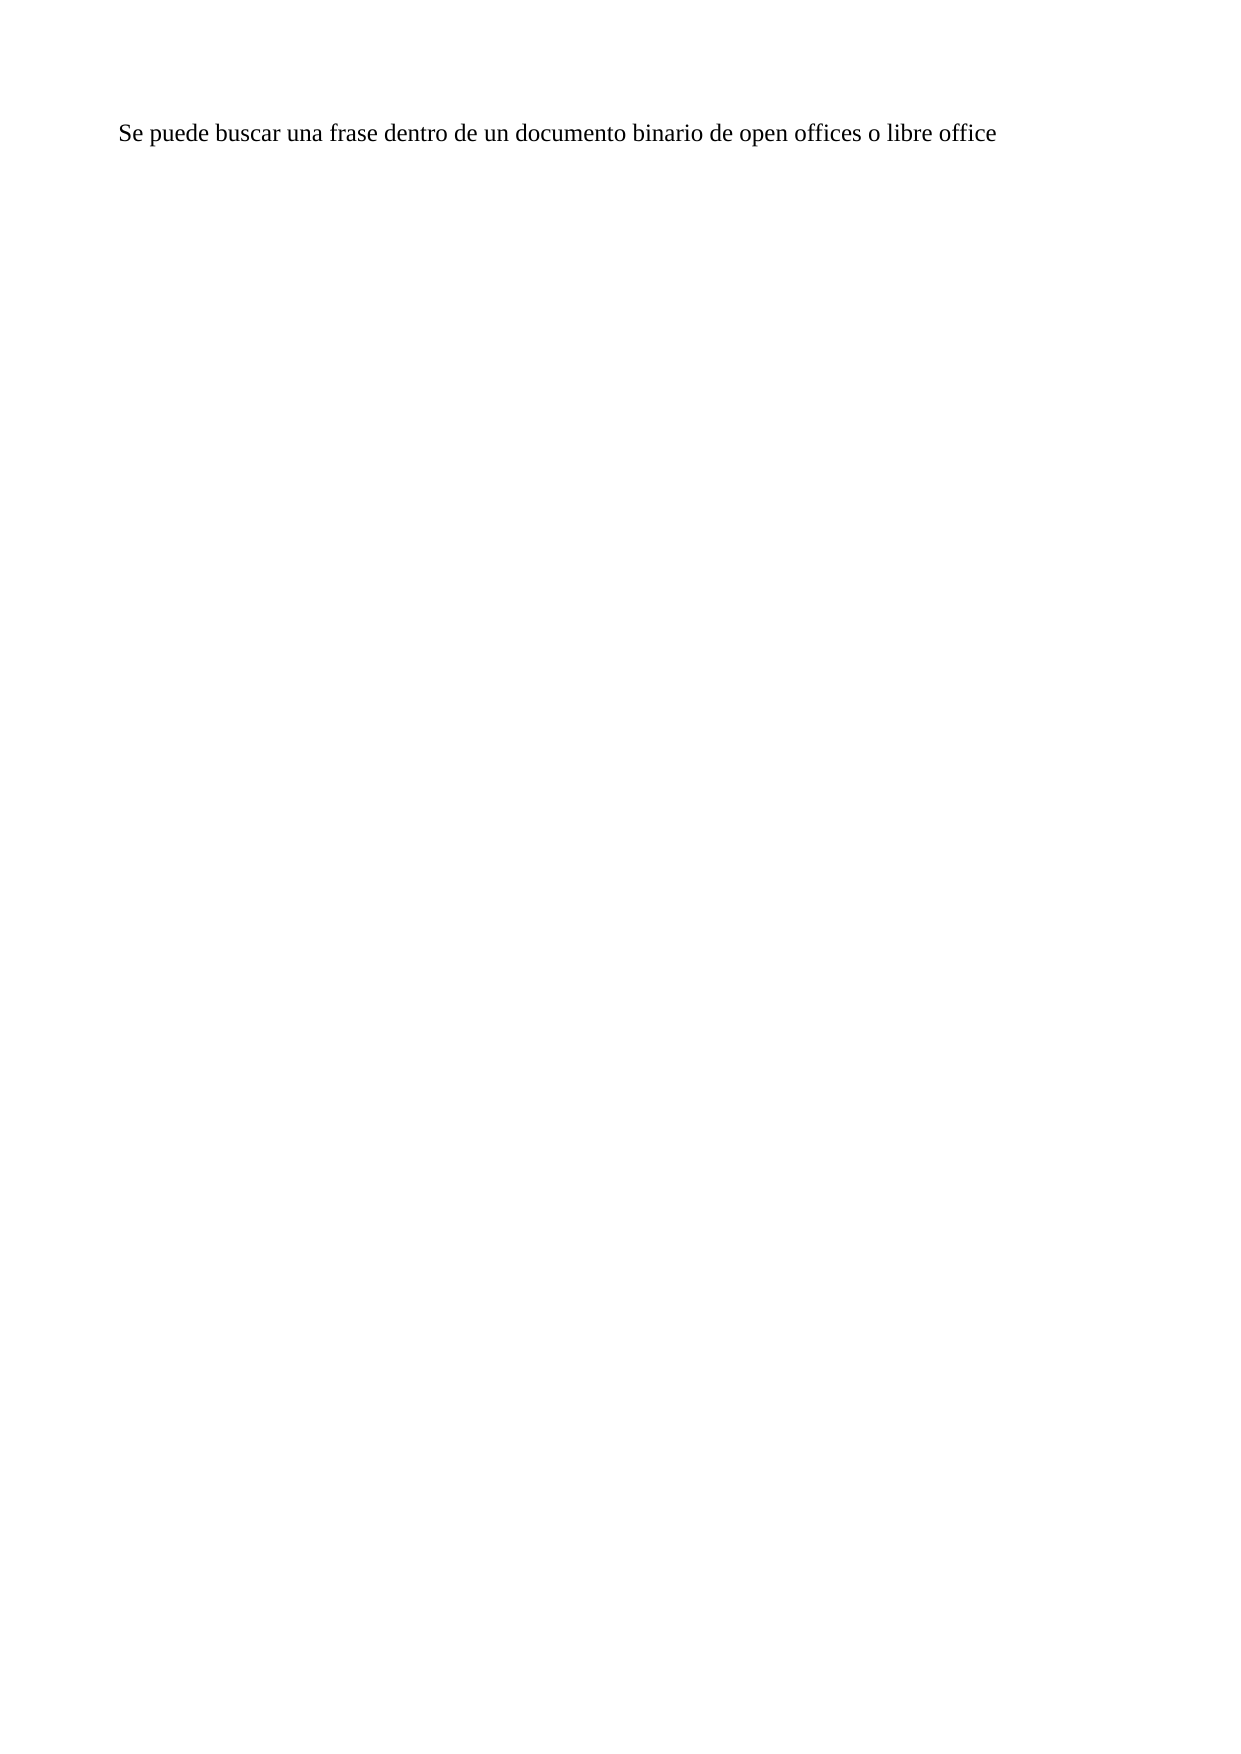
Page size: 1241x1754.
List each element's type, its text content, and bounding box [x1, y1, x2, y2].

text Se puede buscar una frase dentro de un documento binario de open offices o libre office [118, 118, 1122, 147]
